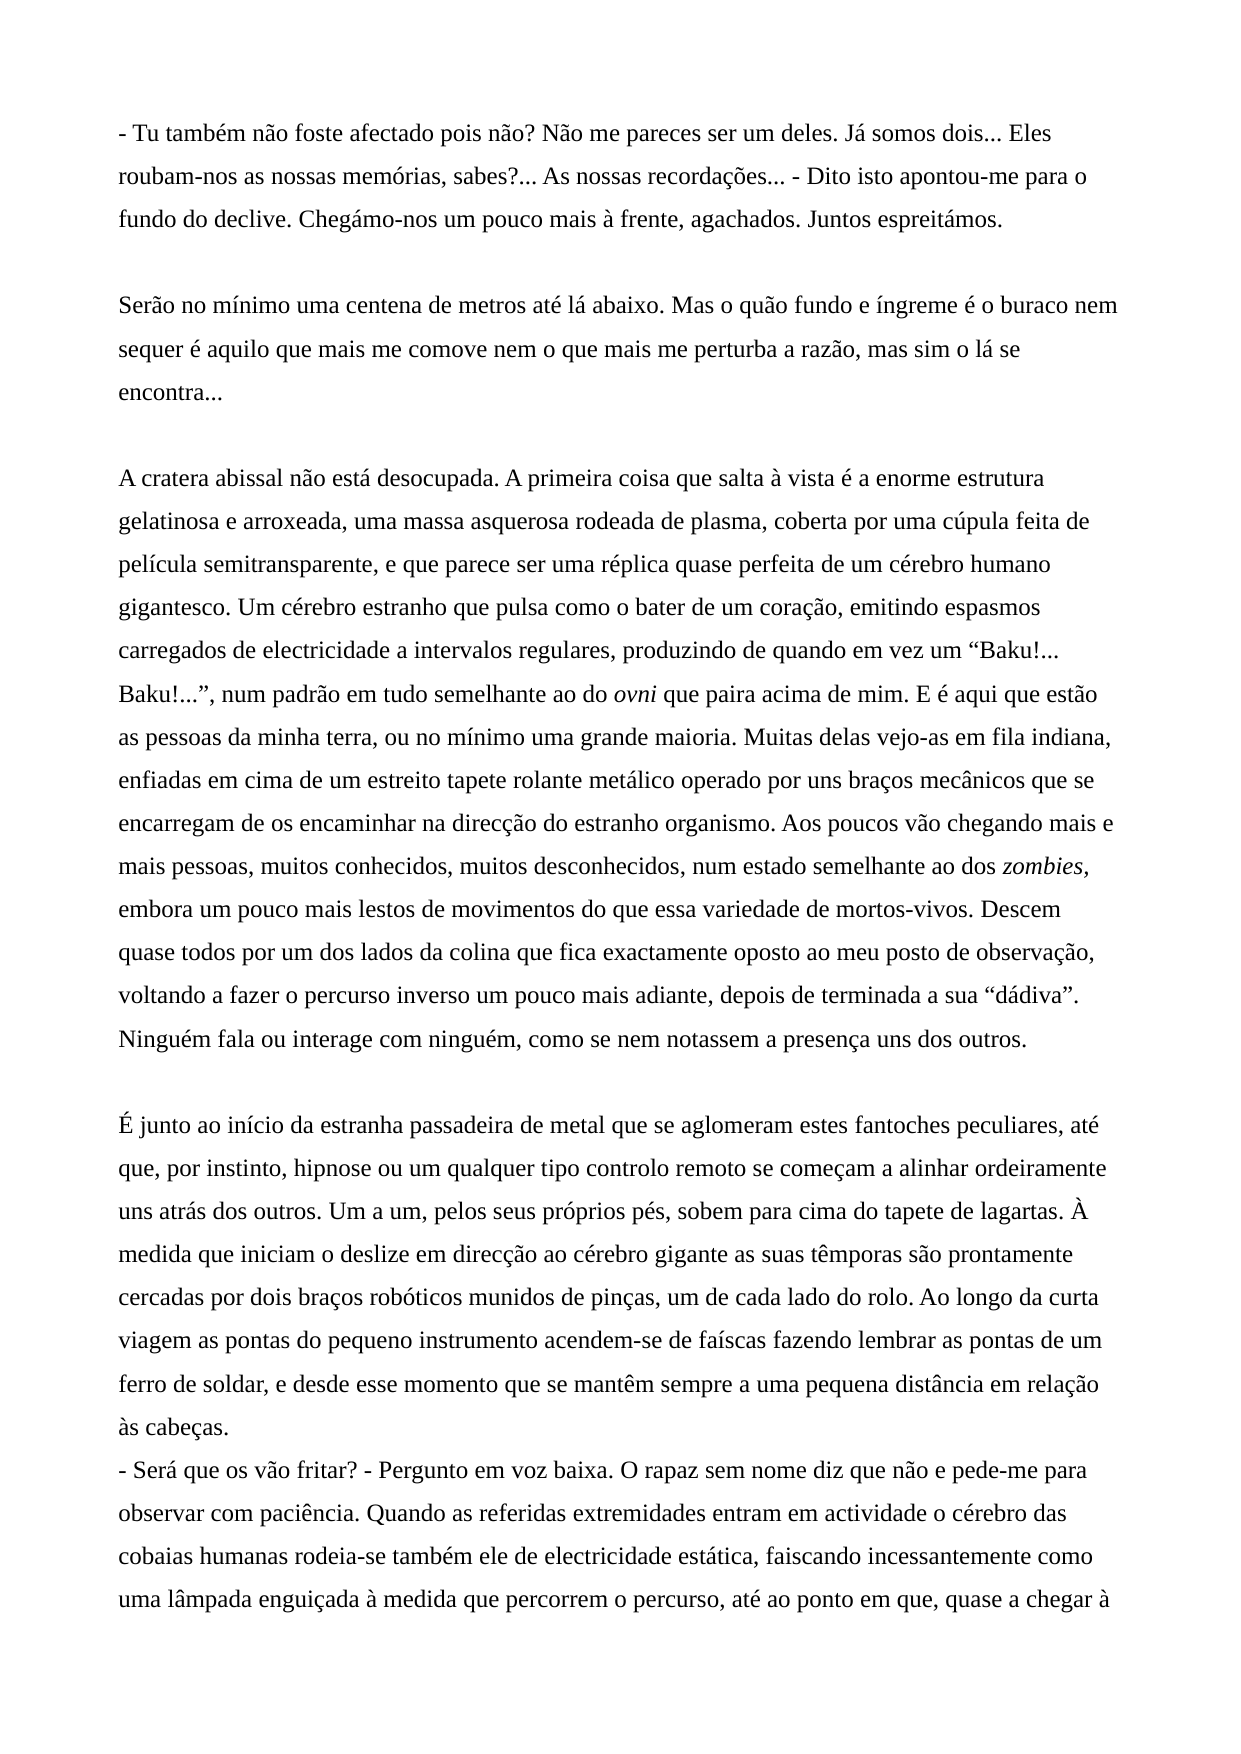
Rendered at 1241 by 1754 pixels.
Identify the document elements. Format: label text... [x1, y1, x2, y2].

text A cratera abissal não está desocupada. A primeira coisa que salta à vista é a enorme estrutura gelatinosa e arroxeada, uma massa asquerosa rodeada de plasma, coberta por uma cúpula feita de película semitransparente, e que parece ser uma réplica quase perfeita de um cérebro humano gigantesco. Um cérebro estranho que pulsa como o bater de um coração, emitindo espasmos carregados de electricidade a intervalos regulares, produzindo de quando em vez um “Baku!... Baku!...”, num padrão em tudo semelhante ao do ovni que paira acima de mim. E é aqui que estão as pessoas da minha terra, ou no mínimo uma grande maioria. Muitas delas vejo-as em fila indiana, enfiadas em cima de um estreito tapete rolante metálico operado por uns braços mecânicos que se encarregam de os encaminhar na direcção do estranho organismo. Aos poucos vão chegando mais e mais pessoas, muitos conhecidos, muitos desconhecidos, num estado semelhante ao dos zombies, embora um pouco mais lestos de movimentos do que essa variedade de mortos-vivos. Descem quase todos por um dos lados da colina que fica exactamente oposto ao meu posto de observação, voltando a fazer o percurso inverso um pouco mais adiante, depois de terminada a sua “dádiva”. Ninguém fala ou interage com ninguém, como se nem notassem a presença uns dos outros. [118, 463, 1122, 1052]
text - Tu também não foste afectado pois não? Não me pareces ser um deles. Já somos dois... Eles roubam-nos as nossas memórias, sabes?... As nossas recordações... - Dito isto apontou-me para o fundo do declive. Chegámo-nos um pouco mais à frente, agachados. Juntos espreitámos. [118, 118, 1122, 233]
text Serão no mínimo uma centena de metros até lá abaixo. Mas o quão fundo e íngreme é o buraco nem sequer é aquilo que mais me comove nem o que mais me perturba a razão, mas sim o lá se encontra... [118, 291, 1122, 406]
text - Será que os vão fritar? - Pergunto em voz baixa. O rapaz sem nome diz que não e pede-me para observar com paciência. Quando as referidas extremidades entram em actividade o cérebro das cobaias humanas rodeia-se também ele de electricidade estática, faiscando incessantemente como uma lâmpada enguiçada à medida que percorrem o percurso, até ao ponto em que, quase a chegar à [118, 1455, 1122, 1613]
text É junto ao início da estranha passadeira de metal que se aglomeram estes fantoches peculiares, até que, por instinto, hipnose ou um qualquer tipo controlo remoto se começam a alinhar ordeiramente uns atrás dos outros. Um a um, pelos seus próprios pés, sobem para cima do tapete de lagartas. À medida que iniciam o deslize em direcção ao cérebro gigante as suas têmporas são prontamente cercadas por dois braços robóticos munidos de pinças, um de cada lado do rolo. Ao longo da curta viagem as pontas do pequeno instrumento acendem-se de faíscas fazendo lembrar as pontas de um ferro de soldar, e desde esse momento que se mantêm sempre a uma pequena distância em relação às cabeças. [118, 1110, 1122, 1441]
